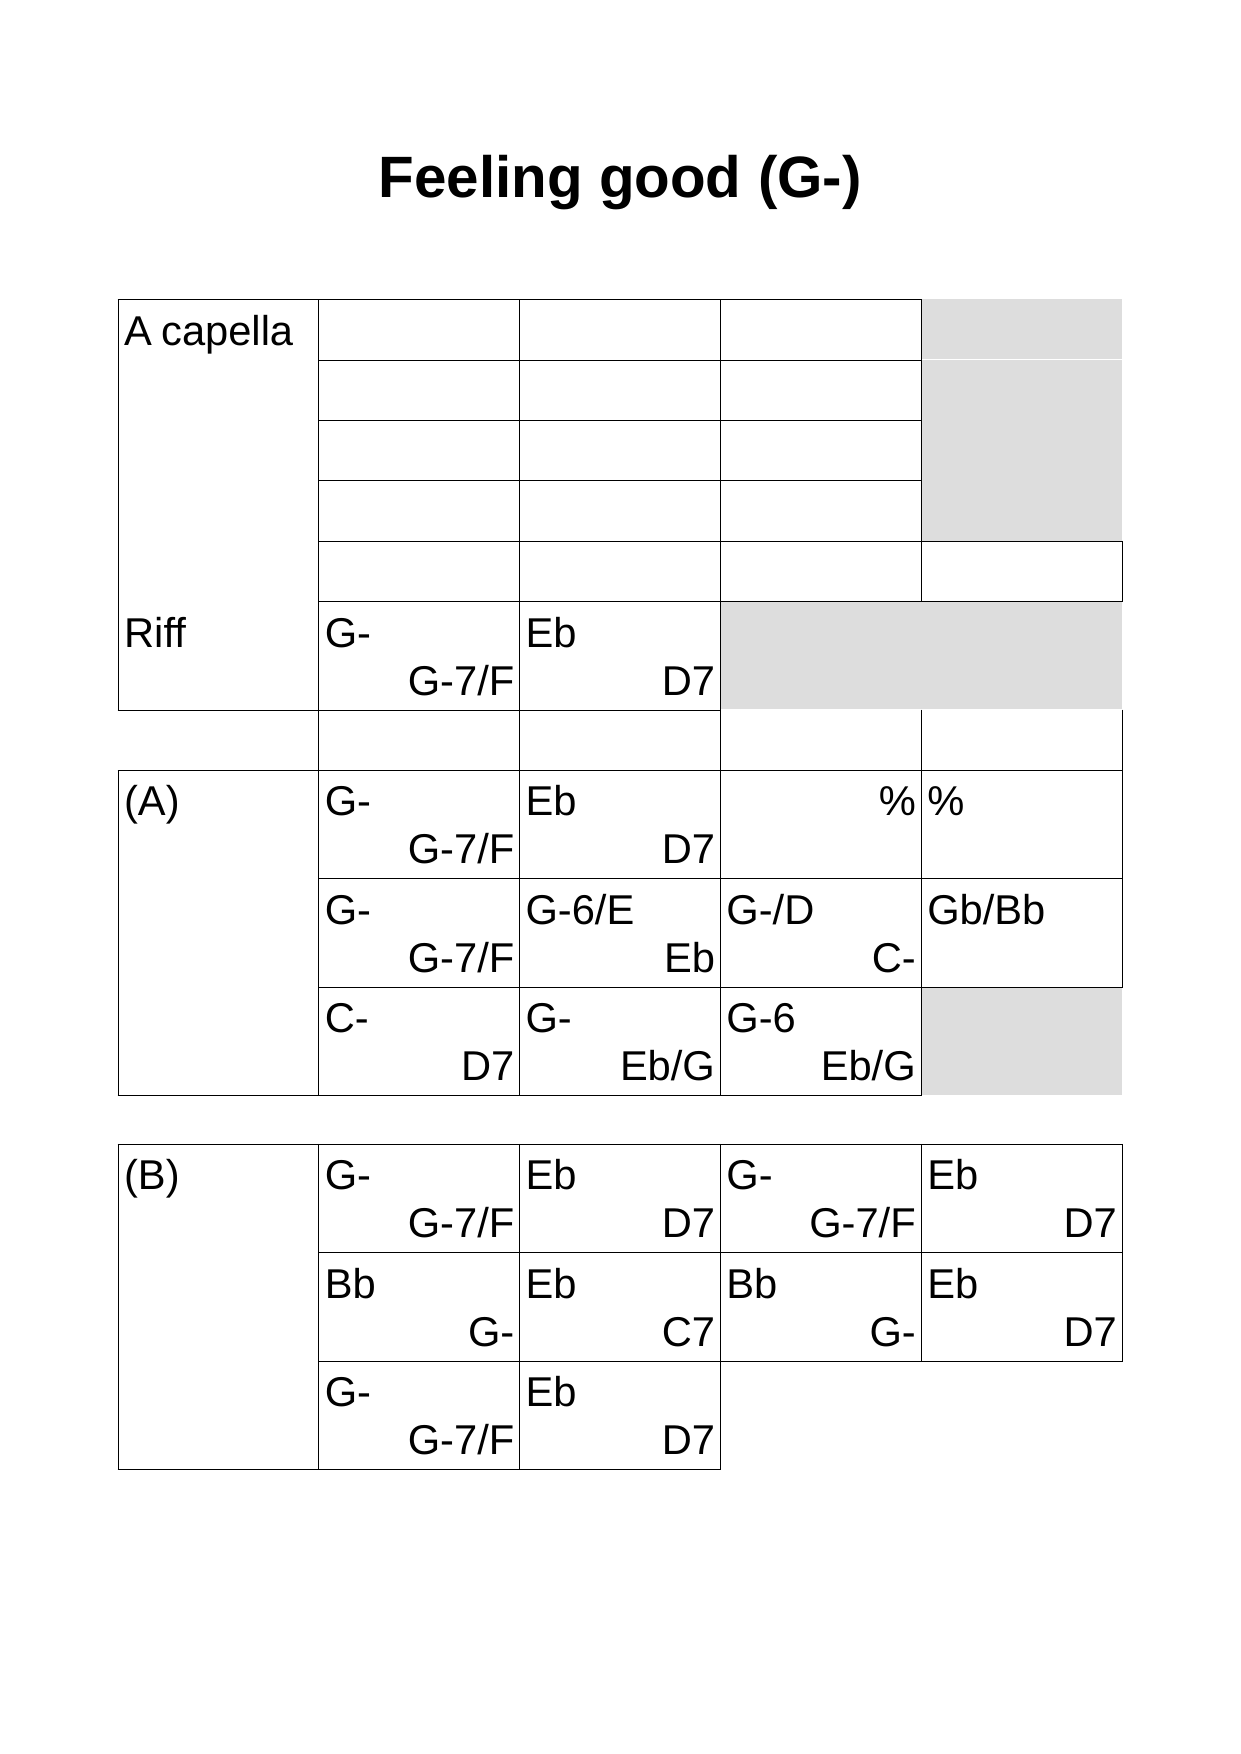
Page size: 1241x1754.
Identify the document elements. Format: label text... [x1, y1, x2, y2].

table_header A capella [119, 300, 318, 359]
table_cell [721, 361, 921, 420]
table_cell G-/D C- [721, 879, 921, 987]
table_cell Bb G- [319, 1253, 519, 1361]
table_cell [319, 542, 519, 601]
table_cell [922, 988, 1122, 1095]
table_cell Gb/Bb [922, 879, 1122, 987]
table_cell % [922, 771, 1122, 878]
table_cell Eb D7 [922, 1253, 1122, 1361]
table_cell [119, 987, 318, 1095]
table_cell G- Eb/G [520, 988, 720, 1095]
table_cell [118, 1096, 319, 1144]
table_cell Eb D7 [922, 1145, 1122, 1252]
table_cell G-6 Eb/G [721, 988, 921, 1095]
table_cell G- G-7/F [319, 771, 519, 878]
table_cell Eb D7 [520, 1362, 720, 1469]
table_cell G- G-7/F [319, 1362, 519, 1469]
table_cell [922, 480, 1122, 541]
table_cell [520, 421, 720, 480]
table_cell [922, 542, 1122, 601]
table_cell Eb D7 [520, 602, 720, 709]
table_cell G- G-7/F [319, 602, 519, 709]
table_header [319, 300, 519, 359]
table_header [922, 299, 1122, 359]
table_cell [721, 602, 921, 709]
table_cell [921, 602, 1122, 709]
table_cell [520, 361, 720, 420]
table_cell G-6/E Eb [520, 879, 720, 987]
table_cell C- D7 [319, 988, 519, 1095]
table_cell [520, 711, 720, 770]
table_cell [721, 481, 921, 541]
table_cell Eb D7 [520, 1145, 720, 1252]
table_cell [319, 481, 519, 541]
table_cell [319, 361, 519, 420]
table_cell [119, 541, 318, 601]
table_header [721, 300, 921, 359]
table_cell [119, 878, 318, 987]
table_cell [721, 1362, 921, 1469]
table_cell [520, 542, 720, 601]
table_cell [319, 1096, 520, 1144]
table_cell [721, 421, 921, 480]
table_cell [922, 710, 1122, 770]
table_cell (A) [119, 771, 318, 878]
table_cell G- G-7/F [721, 1145, 921, 1252]
table_cell [119, 1361, 318, 1469]
table_cell (B) [119, 1145, 318, 1252]
table_cell Eb D7 [520, 771, 720, 878]
table_cell [721, 542, 921, 601]
table_cell [921, 1362, 1122, 1469]
table_cell [520, 1096, 720, 1144]
title Feeling good (G-) [118, 143, 1122, 210]
table_cell [720, 1096, 921, 1144]
table_cell Bb G- [721, 1253, 921, 1361]
table_cell Eb C7 [520, 1253, 720, 1361]
table_cell [118, 711, 318, 770]
table_cell [520, 481, 720, 541]
table_cell [319, 421, 519, 480]
table_cell % [721, 771, 921, 878]
table_cell [921, 1095, 1122, 1144]
table_cell [319, 711, 519, 770]
table_header [520, 300, 720, 359]
table_cell Riff [119, 601, 318, 709]
table_cell [119, 420, 318, 480]
table_cell [119, 360, 318, 420]
table_cell [922, 420, 1122, 480]
table_cell [119, 480, 318, 541]
table_cell [922, 360, 1122, 420]
table_cell G- G-7/F [319, 879, 519, 987]
table_cell [119, 1252, 318, 1361]
table_cell G- G-7/F [319, 1145, 519, 1252]
table_cell [721, 710, 921, 770]
